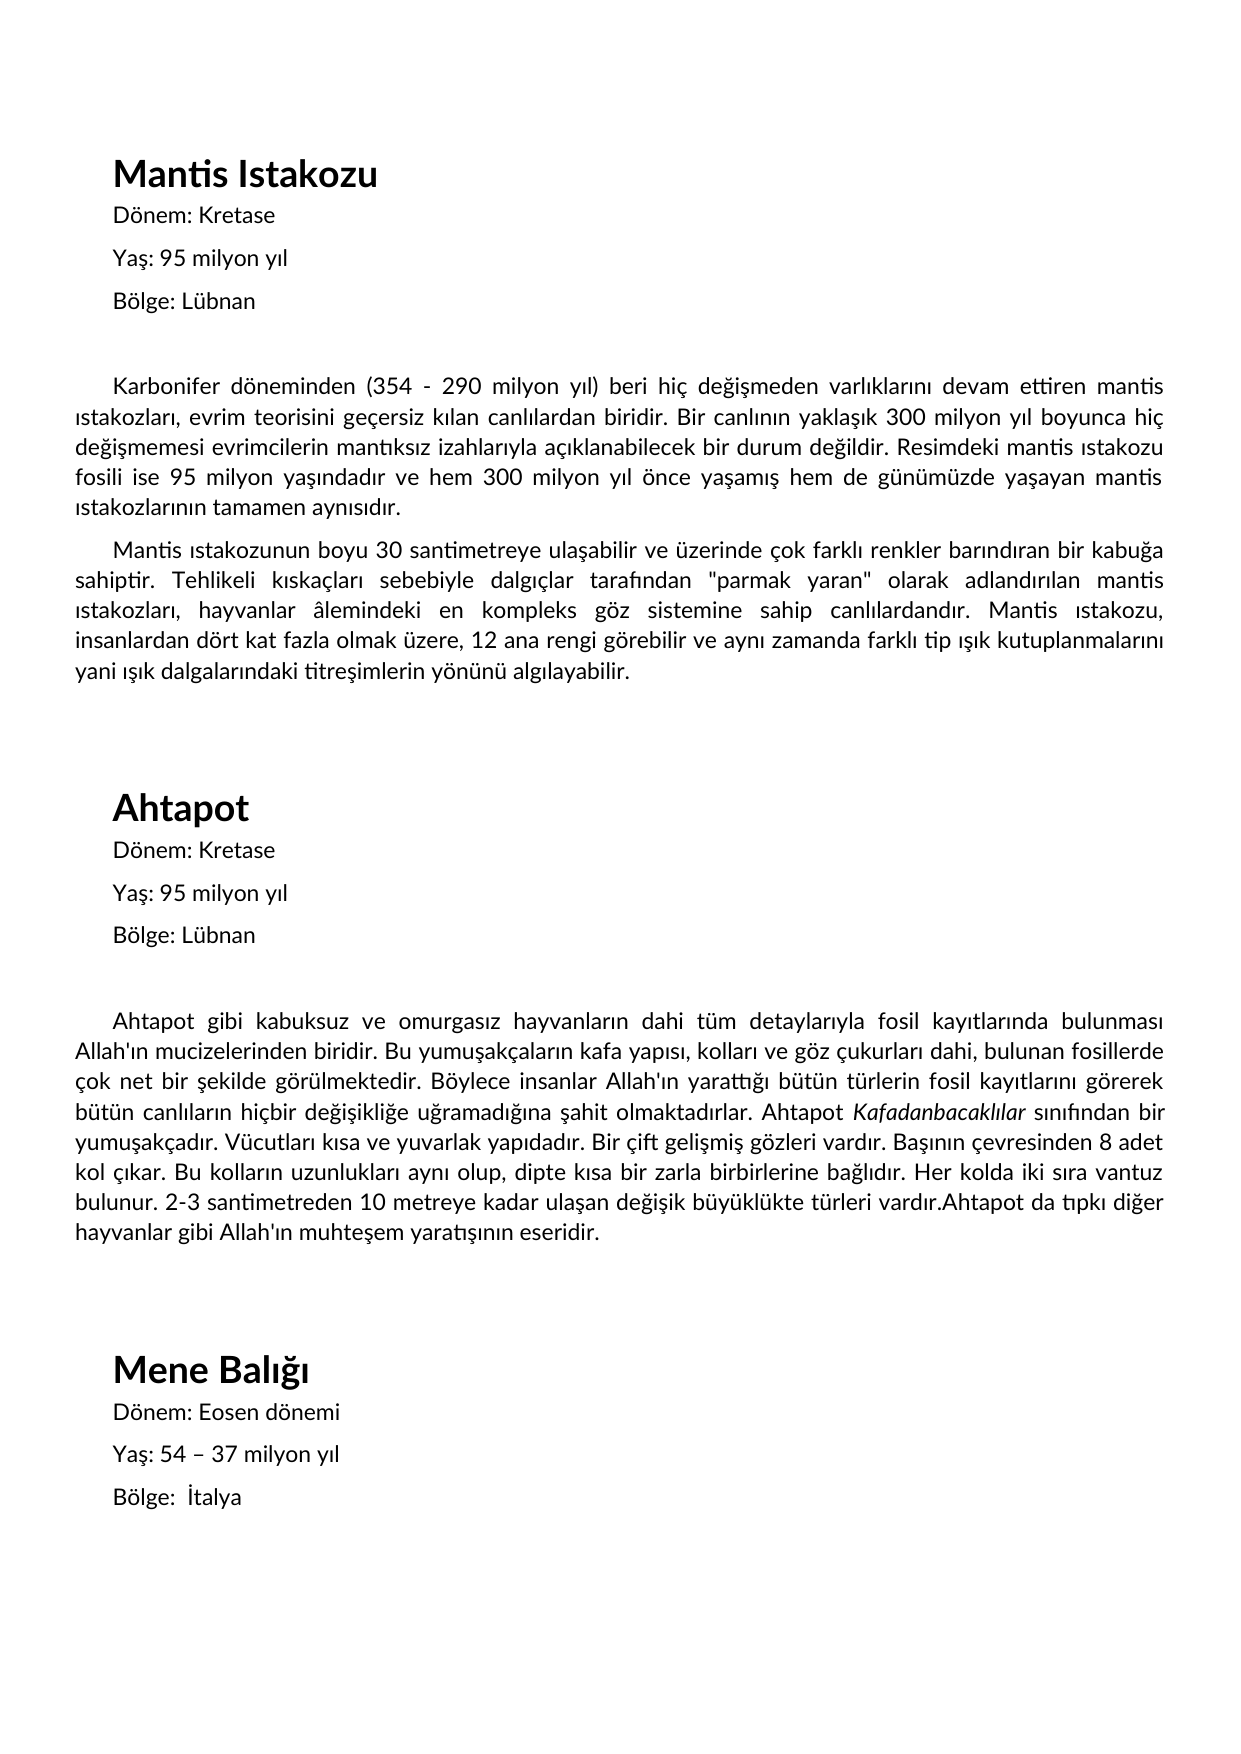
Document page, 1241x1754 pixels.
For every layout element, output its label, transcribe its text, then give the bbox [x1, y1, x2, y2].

text Dönem: Kretase [75, 201, 1165, 229]
text Dönem: Eosen dönemi [75, 1397, 1165, 1425]
text Bölge: Lübnan [75, 921, 1165, 949]
text Karbonifer döneminden (354 - 290 milyon yıl) beri hiç değişmeden varlıklarını devam ettiren mantis ıstakozları, evrim teorisini geçersiz kılan canlılardan biridir. Bir canlının yaklaşık 300 milyon yıl boyunca hiç değişmemesi evrimcilerin mantıksız izahlarıyla açıklanabilecek bir durum değildir. Resimdeki mantis ıstakozu fosili ise 95 milyon yaşındadır ve hem 300 milyon yıl önce yaşamış hem de günümüzde yaşayan mantis ıstakozlarının tamamen aynısıdır. [75, 372, 1165, 520]
subtitle Mene Balığı [112, 1346, 1165, 1391]
subtitle Ahtapot [112, 784, 1165, 829]
text Bölge: Lübnan [75, 287, 1165, 314]
text Bölge: İtalya [75, 1483, 1165, 1510]
text Mantis ıstakozunun boyu 30 santimetreye ulaşabilir ve üzerinde çok farklı renkler barındıran bir kabuğa sahiptir. Tehlikeli kıskaçları sebebiyle dalgıçlar tarafından "parmak yaran" olarak adlandırılan mantis ıstakozları, hayvanlar âlemindeki en kompleks göz sistemine sahip canlılardandır. Mantis ıstakozu, insanlardan dört kat fazla olmak üzere, 12 ana rengi görebilir ve aynı zamanda farklı tip ışık kutuplanmalarını yani ışık dalgalarındaki titreşimlerin yönünü algılayabilir. [75, 536, 1165, 684]
text Yaş: 54 – 37 milyon yıl [75, 1440, 1165, 1468]
text Ahtapot gibi kabuksuz ve omurgasız hayvanların dahi tüm detaylarıyla fosil kayıtlarında bulunması Allah'ın mucizelerinden biridir. Bu yumuşakçaların kafa yapısı, kolları ve göz çukurları dahi, bulunan fosillerde çok net bir şekilde görülmektedir. Böylece insanlar Allah'ın yarattığı bütün türlerin fosil kayıtlarını görerek bütün canlıların hiçbir değişikliğe uğramadığına şahit olmaktadırlar. Ahtapot Kafadanbacaklılar sınıfından bir yumuşakçadır. Vücutları kısa ve yuvarlak yapıdadır. Bir çift gelişmiş gözleri vardır. Başının çevresinden 8 adet kol çıkar. Bu kolların uzunlukları aynı olup, dipte kısa bir zarla birbirlerine bağlıdır. Her kolda iki sıra vantuz bulunur. 2-3 santimetreden 10 metreye kadar ulaşan değişik büyüklükte türleri vardır.Ahtapot da tıpkı diğer hayvanlar gibi Allah'ın muhteşem yaratışının eseridir. [75, 1007, 1165, 1246]
text Dönem: Kretase [75, 836, 1165, 863]
text Yaş: 95 milyon yıl [75, 878, 1165, 906]
text Yaş: 95 milyon yıl [75, 244, 1165, 271]
subtitle Mantis Istakozu [112, 150, 1165, 195]
